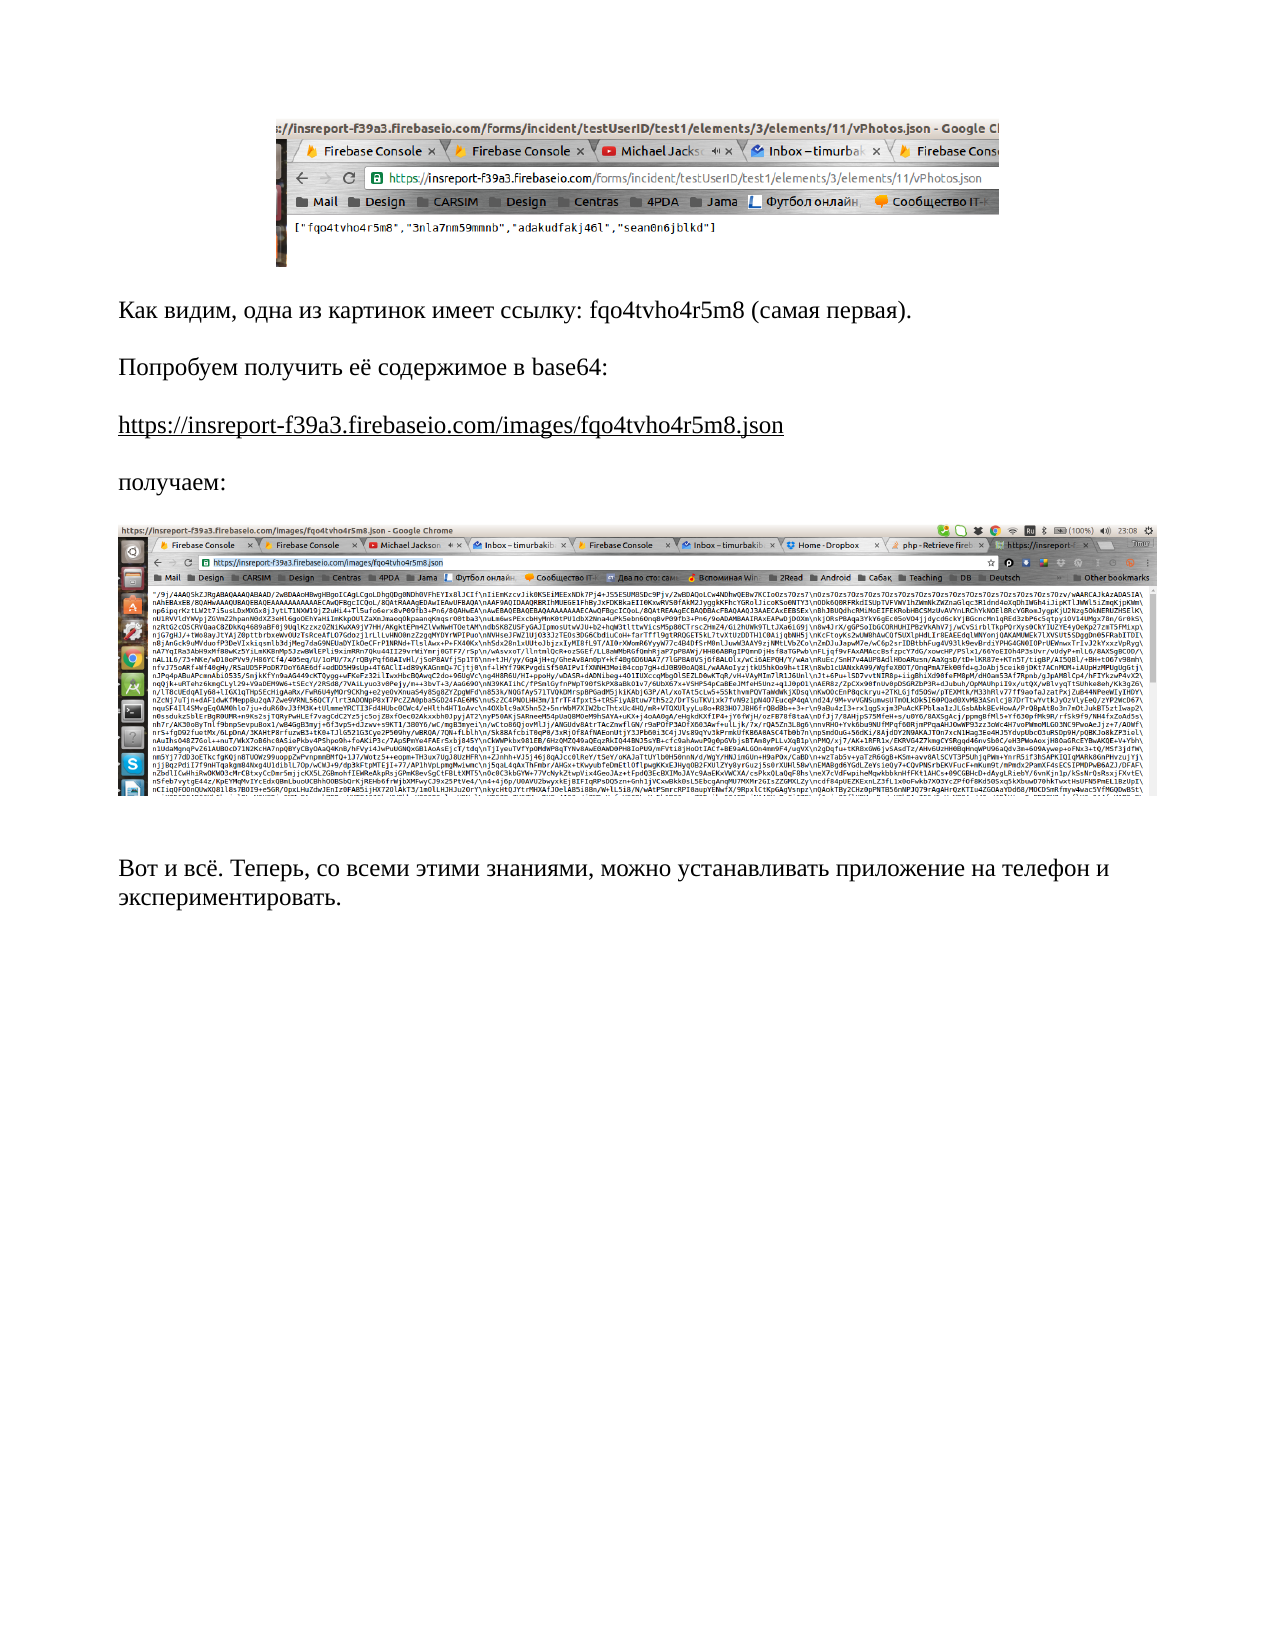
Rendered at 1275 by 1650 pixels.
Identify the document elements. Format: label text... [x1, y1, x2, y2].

text Попробуем получить её содержимое в base64: [118, 352, 1157, 381]
text Как видим, одна из картинок имеет ссылку: fqo4tvho4r5m8 (самая первая). [118, 295, 1157, 323]
text получаем: [118, 467, 1157, 496]
text Вот и всё. Теперь, со всеми этими знаниями, можно устанавливать приложение на телефон и экспериментировать. [118, 853, 1157, 911]
text https://insreport-f39a3.firebaseio.com/images/fqo4tvho4r5m8.json [118, 410, 1157, 438]
